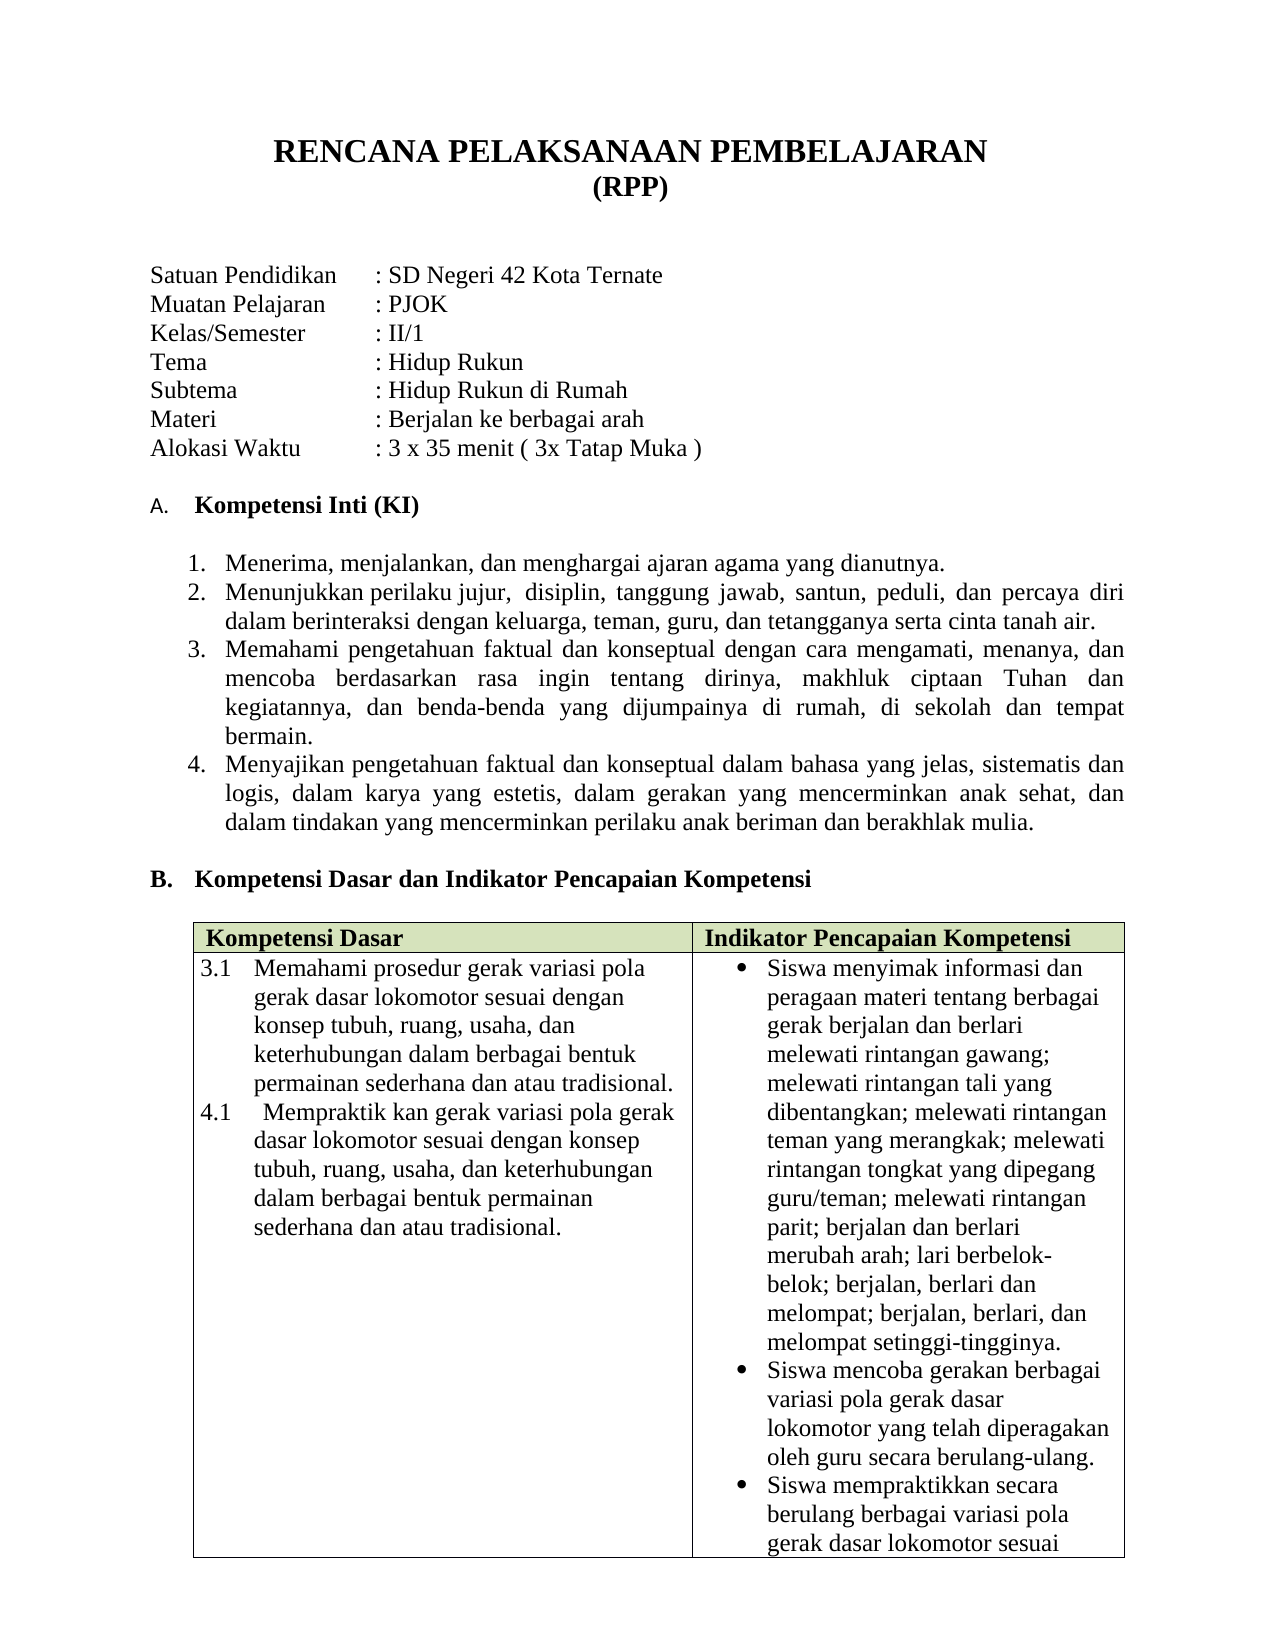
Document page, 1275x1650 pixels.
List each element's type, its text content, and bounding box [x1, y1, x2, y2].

text Kelas/Semester : II/1 [150, 318, 1125, 347]
table_cell Siswa menyimak informasi dan peragaan materi tentang berbagai gerak berjalan dan berlari melewati rintangan gawang; melewati rintangan tali yang dibentangkan; melewati rintangan teman yang merangkak; melewati rintangan tongkat yang dipegang guru/teman; melewati rintangan parit; berjalan dan berlari merubah arah; lari berbelok-belok; berjalan, berlari dan melompat; berjalan, berlari, dan melompat setinggi-tingginya. Siswa mencoba gerakan berbagai variasi pola gerak dasar lokomotor yang telah diperagakan oleh guru secara berulang-ulang. Siswa mempraktikkan secara berulang berbagai variasi pola gerak dasar lokomotor sesuai dengan komando dan giliran yang diberikan oleh guru dalam bentuk permainan sederhana dan atau tradisional dilandasi nilai-nilai disiplin, keberanian, kerja sama, dan tanggung jawab. [693, 953, 1124, 1557]
text Alokasi Waktu : 3 x 35 menit ( 3x Tatap Muka ) [150, 433, 1125, 462]
list Menunjukkan perilaku jujur, disiplin, tanggung jawab, santun, peduli, dan percaya diri dalam berinteraksi dengan keluarga, teman, guru, dan tetangganya serta cinta tanah air. [187, 577, 1125, 634]
table_header RENCANA PELAKSANAAN PEMBELAJARAN (RPP) [139, 131, 1122, 203]
text Tema : Hidup Rukun [150, 347, 1125, 375]
table_header Indikator Pencapaian Kompetensi [693, 923, 1124, 952]
list Menerima, menjalankan, dan menghargai ajaran agama yang dianutnya. [187, 548, 1125, 577]
table_header Kompetensi Dasar [194, 923, 692, 952]
text Subtema : Hidup Rukun di Rumah [150, 375, 1125, 404]
list Kompetensi Dasar dan Indikator Pencapaian Kompetensi [150, 864, 1125, 893]
list Memahami pengetahuan faktual dan konseptual dengan cara mengamati, menanya, dan mencoba berdasarkan rasa ingin tentang dirinya, makhluk ciptaan Tuhan dan kegiatannya, dan benda-benda yang dijumpainya di rumah, di sekolah dan tempat bermain. [187, 634, 1125, 749]
text Materi : Berjalan ke berbagai arah [150, 404, 1125, 433]
list Kompetensi Inti (KI) [150, 490, 1125, 519]
table_cell 3.1 Memahami prosedur gerak variasi pola gerak dasar lokomotor sesuai dengan konsep tubuh, ruang, usaha, dan keterhubungan dalam berbagai bentuk permainan sederhana dan atau tradisional. 4.1 Mempraktik kan gerak variasi pola gerak dasar lokomotor sesuai dengan konsep tubuh, ruang, usaha, dan keterhubungan dalam berbagai bentuk permainan sederhana dan atau tradisional. [194, 953, 692, 1557]
text Muatan Pelajaran : PJOK [150, 289, 1125, 318]
list Menyajikan pengetahuan faktual dan konseptual dalam bahasa yang jelas, sistematis dan logis, dalam karya yang estetis, dalam gerakan yang mencerminkan anak sehat, dan dalam tindakan yang mencerminkan perilaku anak beriman dan berakhlak mulia. [187, 749, 1125, 836]
text Satuan Pendidikan : SD Negeri 42 Kota Ternate [150, 260, 1125, 289]
